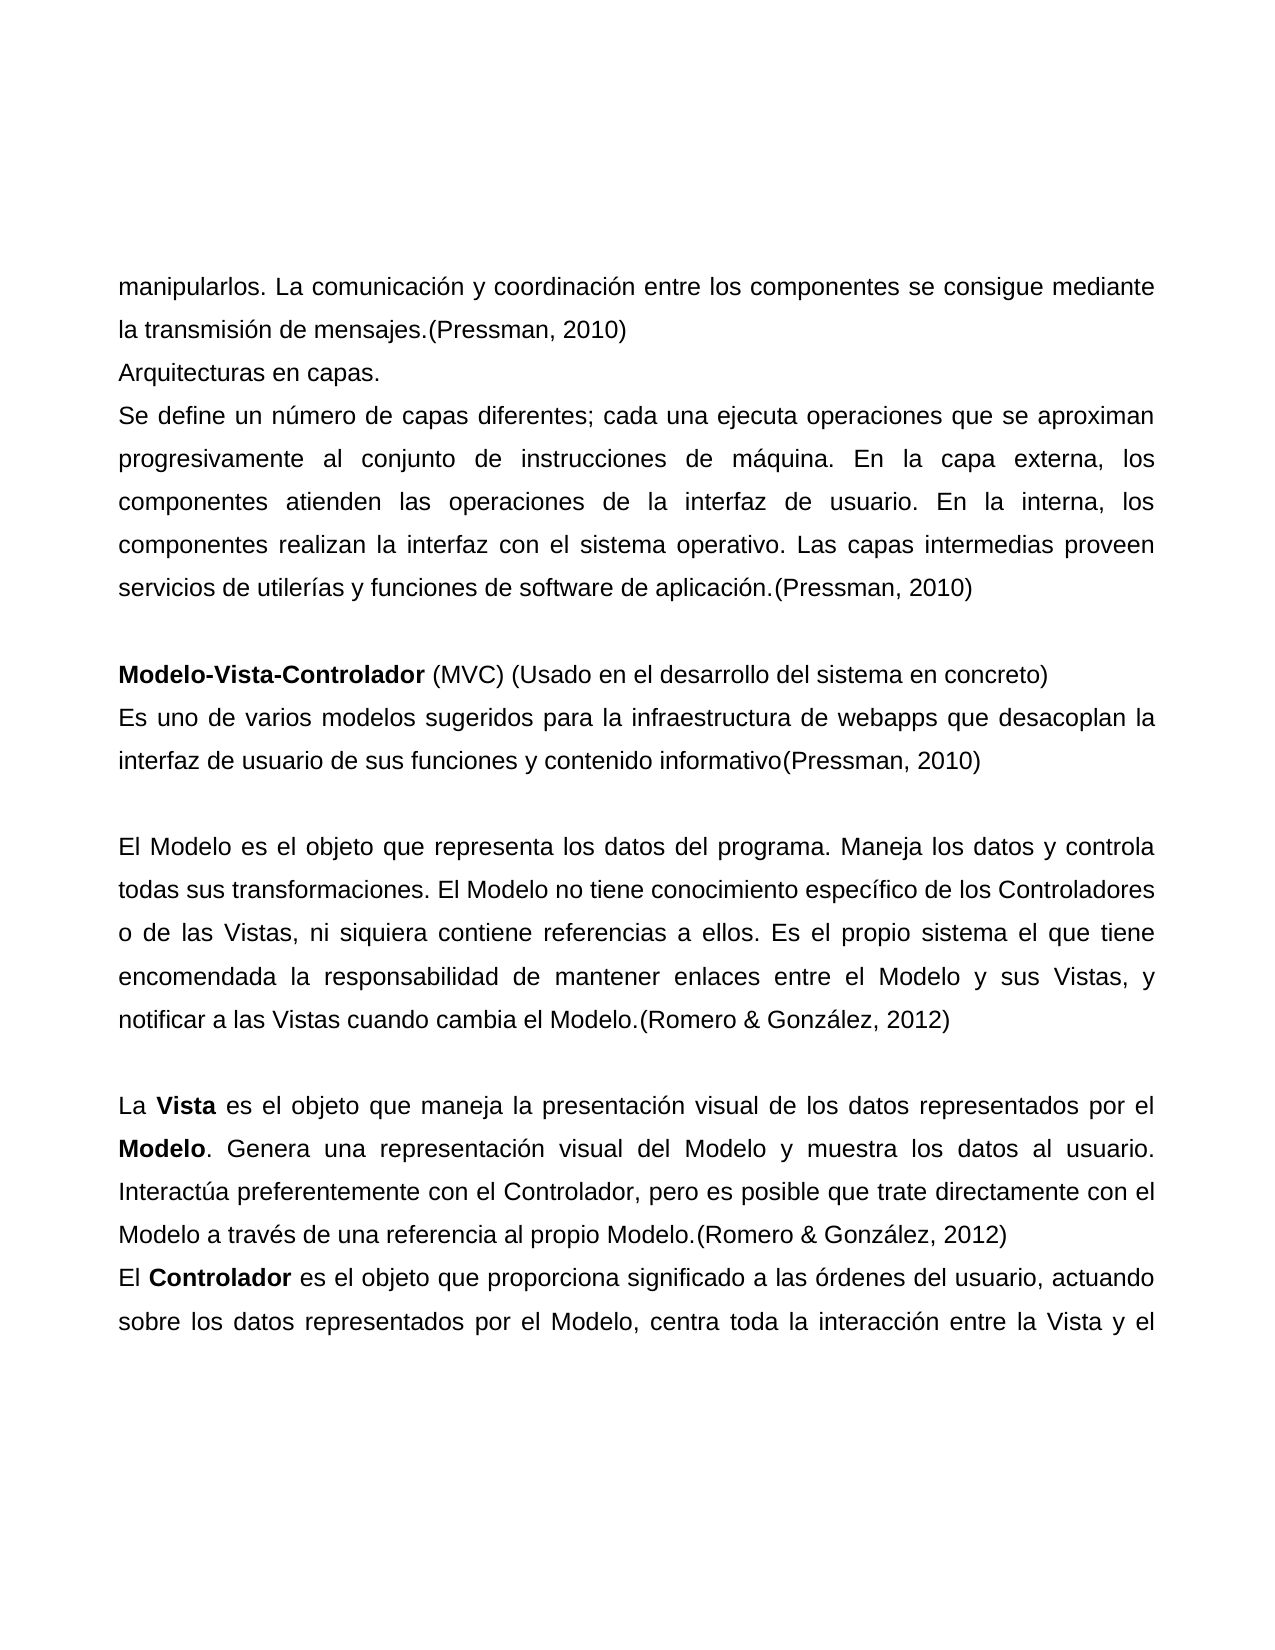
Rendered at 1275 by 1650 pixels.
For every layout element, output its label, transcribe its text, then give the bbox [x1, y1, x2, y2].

list La Vista es el objeto que maneja la presentación visual de los datos representados por el Modelo. Genera una representación visual del Modelo y muestra los datos al usuario. Interactúa preferentemente con el Controlador, pero es posible que trate directamente con el Modelo a través de una referencia al propio Modelo.(Romero & González, 2012) [118, 1091, 1157, 1249]
list Es uno de varios modelos sugeridos para la infraestructura de webapps que desacoplan la interfaz de usuario de sus funciones y contenido informativo(Pressman, 2010) [118, 703, 1157, 774]
list Modelo-Vista-Controlador (MVC) (Usado en el desarrollo del sistema en concreto) [118, 659, 1157, 688]
list manipularlos. La comunicación y coordinación entre los componentes se consigue mediante la transmisión de mensajes.(Pressman, 2010) [118, 271, 1157, 343]
list Arquitecturas en capas. [118, 358, 1157, 386]
list El Controlador es el objeto que proporciona significado a las órdenes del usuario, actuando sobre los datos representados por el Modelo, centra toda la interacción entre la Vista y el [118, 1263, 1157, 1335]
list El Modelo es el objeto que representa los datos del programa. Maneja los datos y controla todas sus transformaciones. El Modelo no tiene conocimiento específico de los Controladores o de las Vistas, ni siquiera contiene referencias a ellos. Es el propio sistema el que tiene encomendada la responsabilidad de mantener enlaces entre el Modelo y sus Vistas, y notificar a las Vistas cuando cambia el Modelo.(Romero & González, 2012) [118, 832, 1157, 1033]
list Se define un número de capas diferentes; cada una ejecuta operaciones que se aproximan progresivamente al conjunto de instrucciones de máquina. En la capa externa, los componentes atienden las operaciones de la interfaz de usuario. En la interna, los componentes realizan la interfaz con el sistema operativo. Las capas intermedias proveen servicios de utilerías y funciones de software de aplicación.(Pressman, 2010) [118, 401, 1157, 602]
